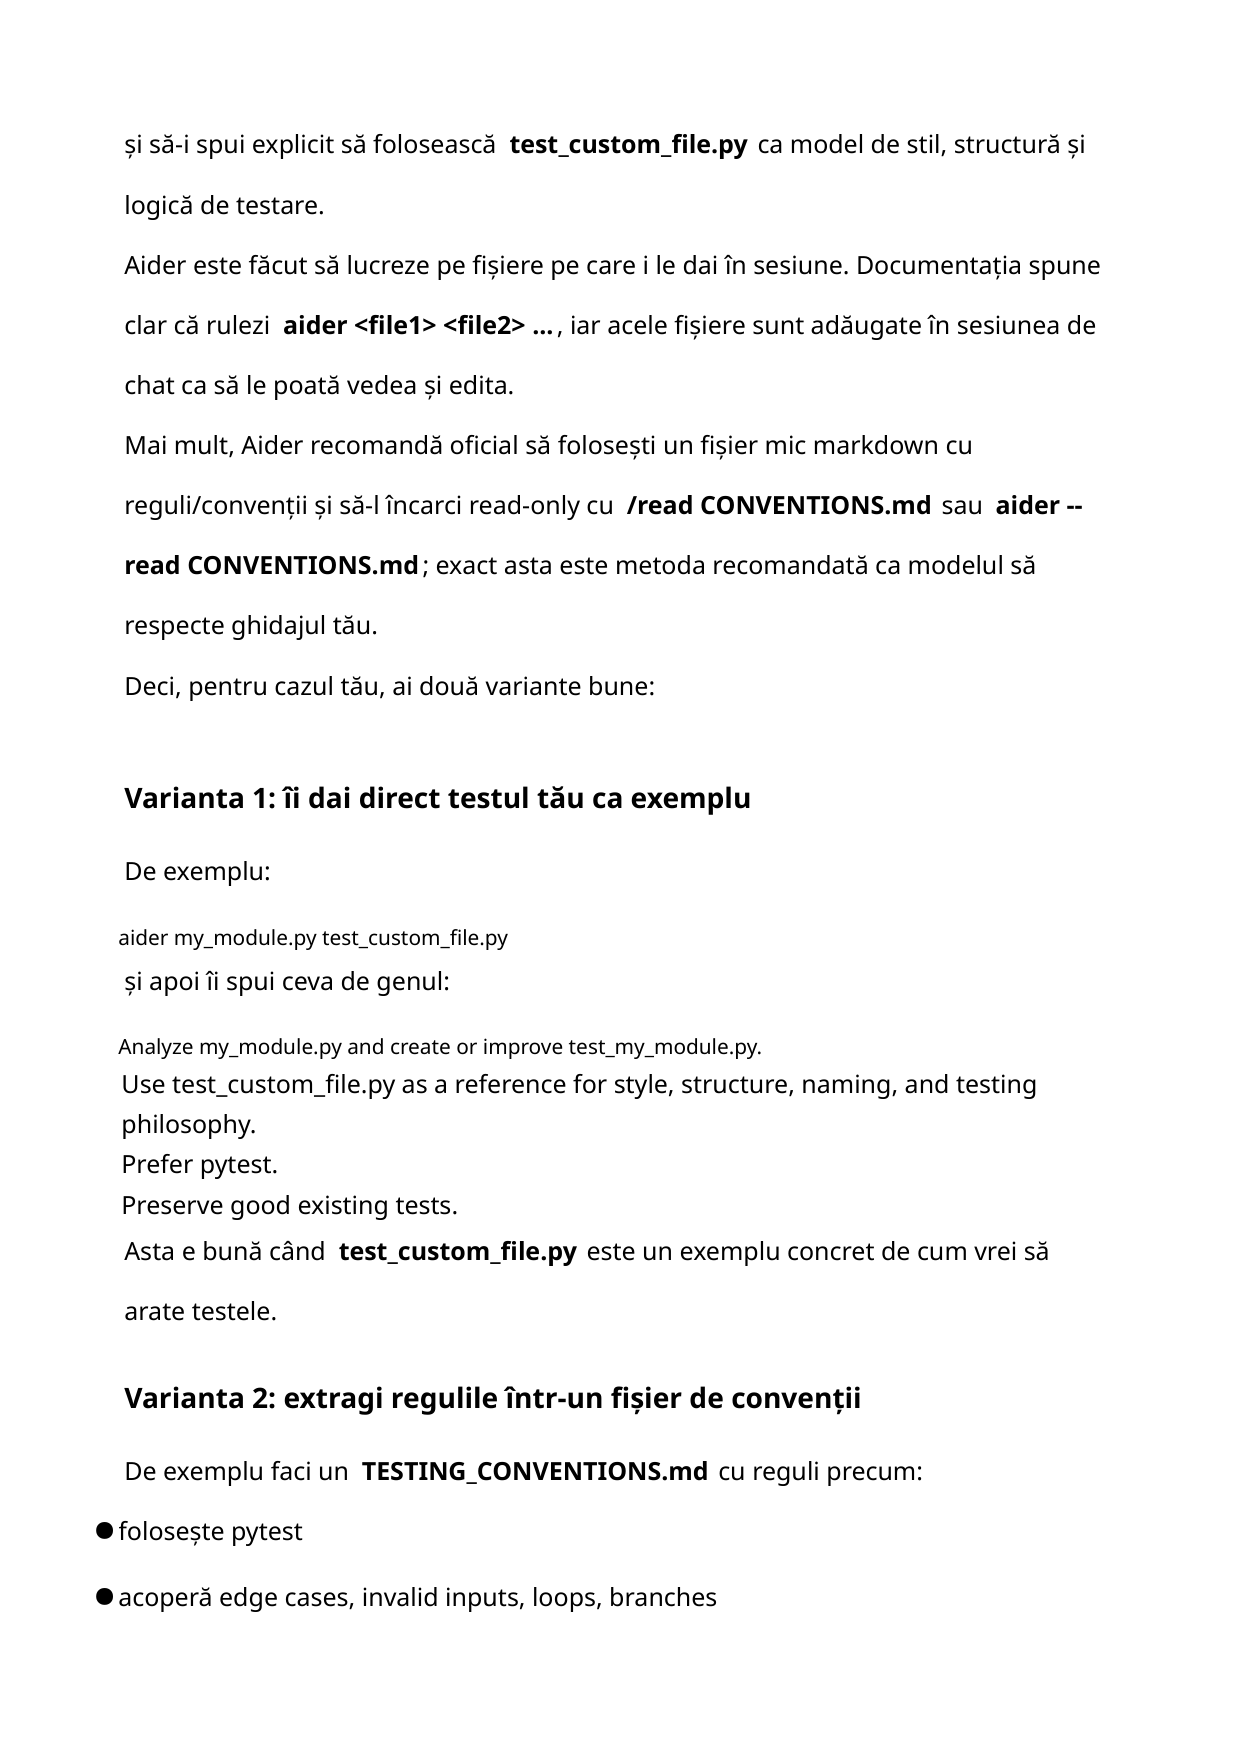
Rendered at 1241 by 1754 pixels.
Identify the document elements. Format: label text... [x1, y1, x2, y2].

text [282, 1144, 1122, 1184]
text Aider este făcut să lucreze pe fișiere pe care i le dai în sesiune. Documentația spune clar că rulezi aider <file1> <file2> ..., iar acele fișiere sunt adăugate în sesiunea de chat ca să le poată vedea și edita. [119, 241, 1122, 405]
text [766, 1029, 1122, 1064]
text De exemplu: [119, 847, 1122, 893]
text Analyze my_module.py and create or improve test_my_module.py. [118, 1031, 765, 1064]
text [512, 919, 1122, 954]
text și apoi îi spui ceva de genul: [119, 958, 1122, 1003]
text Mai mult, Aider recomandă oficial să folosești un fișier mic markdown cu reguli/convenții și să-l încarci read-only cu /read CONVENTIONS.md sau aider --read CONVENTIONS.md; exact asta este metoda recomandată ca modelul să respecte ghidajul tău. [119, 422, 1122, 645]
text Asta e bună când test_custom_file.py este un exemplu concret de cum vrei să arate testele. [119, 1229, 1122, 1331]
text Deci, pentru cazul tău, ai două variante bune: [119, 662, 1122, 705]
text Prefer pytest. [119, 1145, 281, 1184]
text Use test_custom_file.py as a reference for style, structure, naming, and testing philosophy. [119, 1105, 259, 1144]
list folosește pytest [119, 1508, 1122, 1551]
subtitle Varianta 1: îi dai direct testul tău ca exemplu [119, 772, 1122, 819]
list acoperă edge cases, invalid inputs, loops, branches [119, 1574, 1122, 1620]
text Use test_custom_file.py as a reference for style, structure, naming, and testing philosophy. [119, 1065, 1047, 1104]
subtitle Varianta 2: extragi regulile într-un fișier de convenții [119, 1373, 1122, 1420]
text [462, 1184, 1122, 1224]
text De exemplu faci un TESTING_CONVENTIONS.md cu reguli precum: [119, 1448, 1122, 1491]
text și să-i spui explicit să folosească test_custom_file.py ca model de stil, structură și logică de testare. [119, 122, 1122, 224]
text Use test_custom_file.py as a reference for style, structure, naming, and testing philosophy. [260, 1064, 1122, 1144]
text Preserve good existing tests. [119, 1185, 461, 1224]
text aider my_module.py test_custom_file.py [118, 921, 511, 954]
